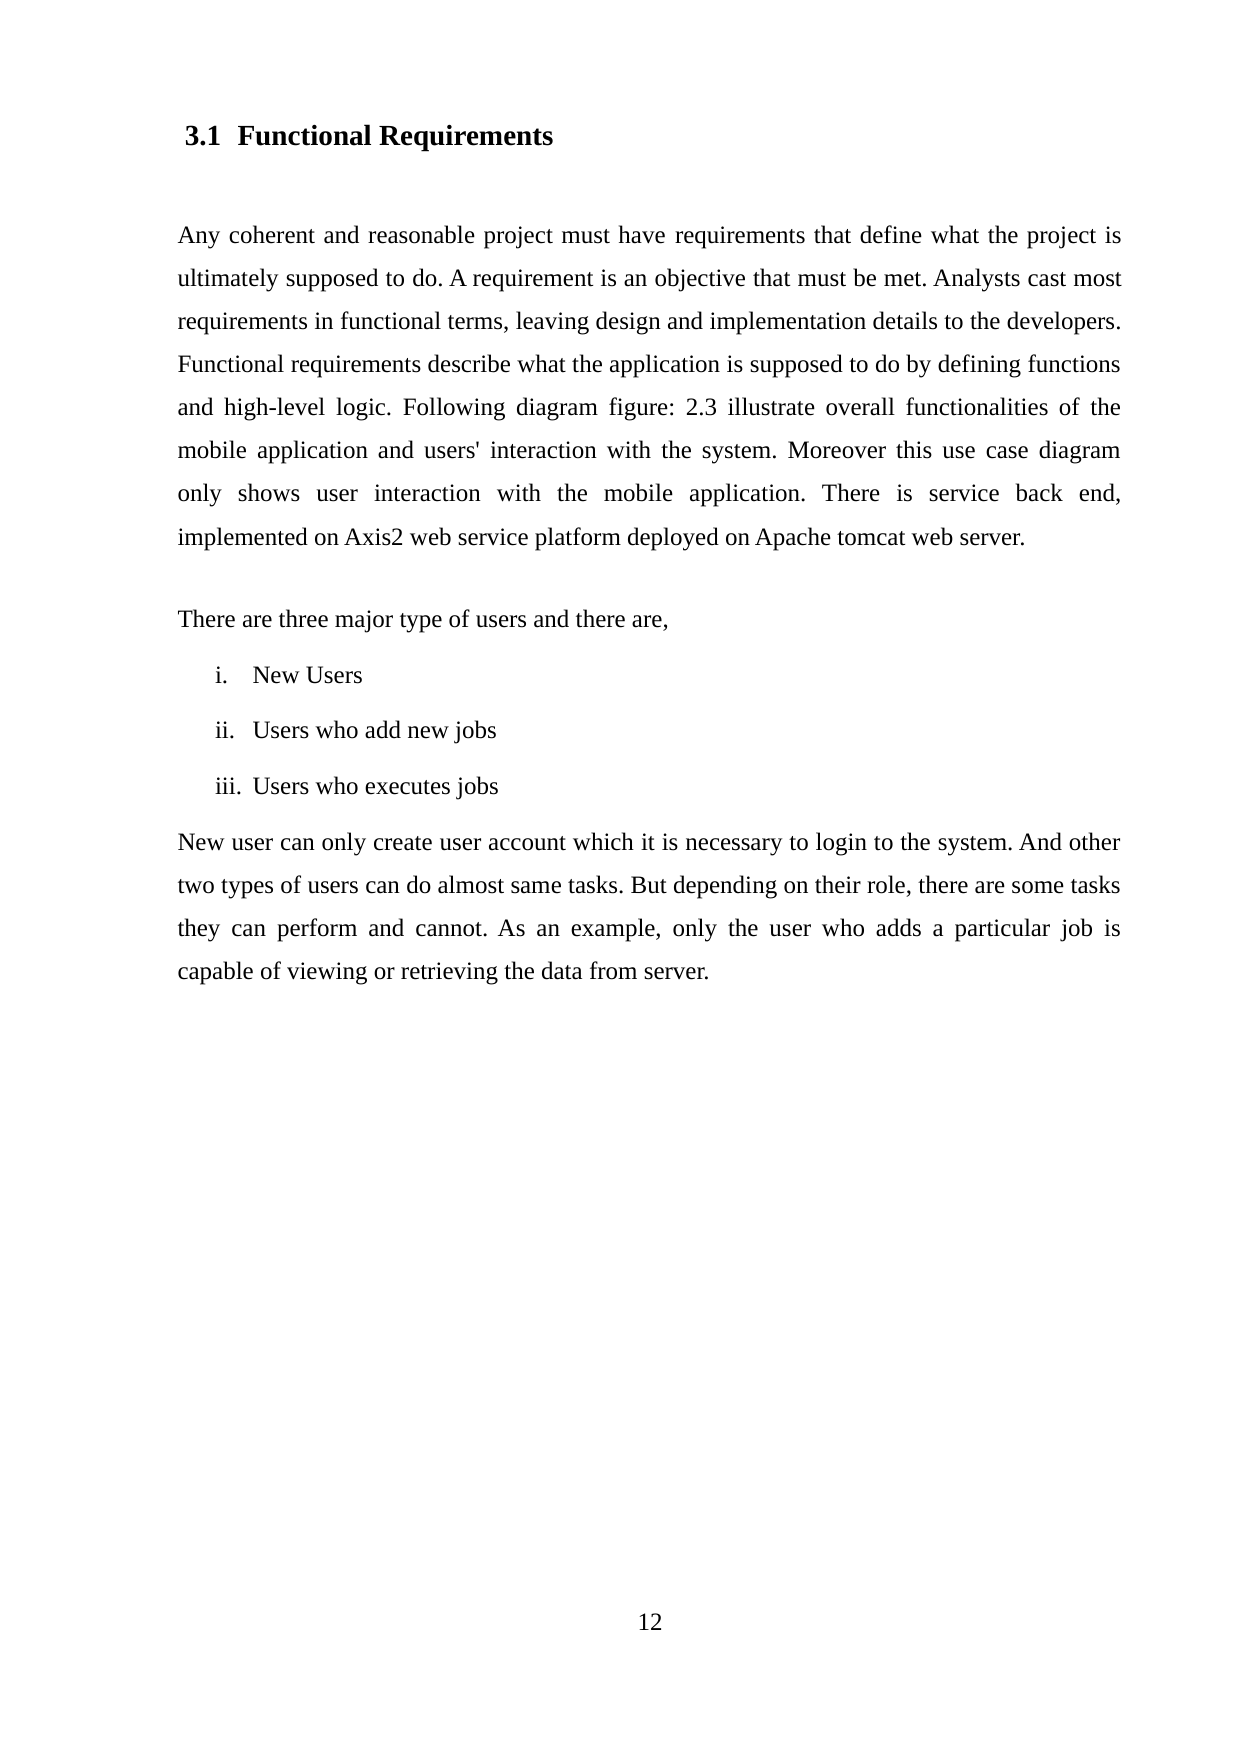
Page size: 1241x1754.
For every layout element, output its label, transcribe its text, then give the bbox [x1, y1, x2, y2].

text New user can only create user account which it is necessary to login to the system. And other two types of users can do almost same tasks. But depending on their role, there are some tasks they can perform and cannot. As an example, only the user who adds a particular job is capable of viewing or retrieving the data from server. [177, 827, 1122, 985]
list Users who add new jobs [215, 715, 1122, 744]
subtitle Functional Requirements [177, 118, 1122, 152]
list New Users [215, 660, 1122, 688]
list Users who executes jobs [215, 771, 1122, 800]
text There are three major type of users and there are, [177, 604, 1122, 633]
text Any coherent and reasonable project must have requirements that define what the project is ultimately supposed to do. A requirement is an objective that must be met. Analysts cast most requirements in functional terms, leaving design and implementation details to the developers. Functional requirements describe what the application is supposed to do by defining functions and high-level logic. Following diagram figure: 2.3 illustrate overall functionalities of the mobile application and users' interaction with the system. Moreover this use case diagram only shows user interaction with the mobile application. There is service back end, implemented on Axis2 web service platform deployed on Apache tomcat web server. [177, 220, 1122, 550]
